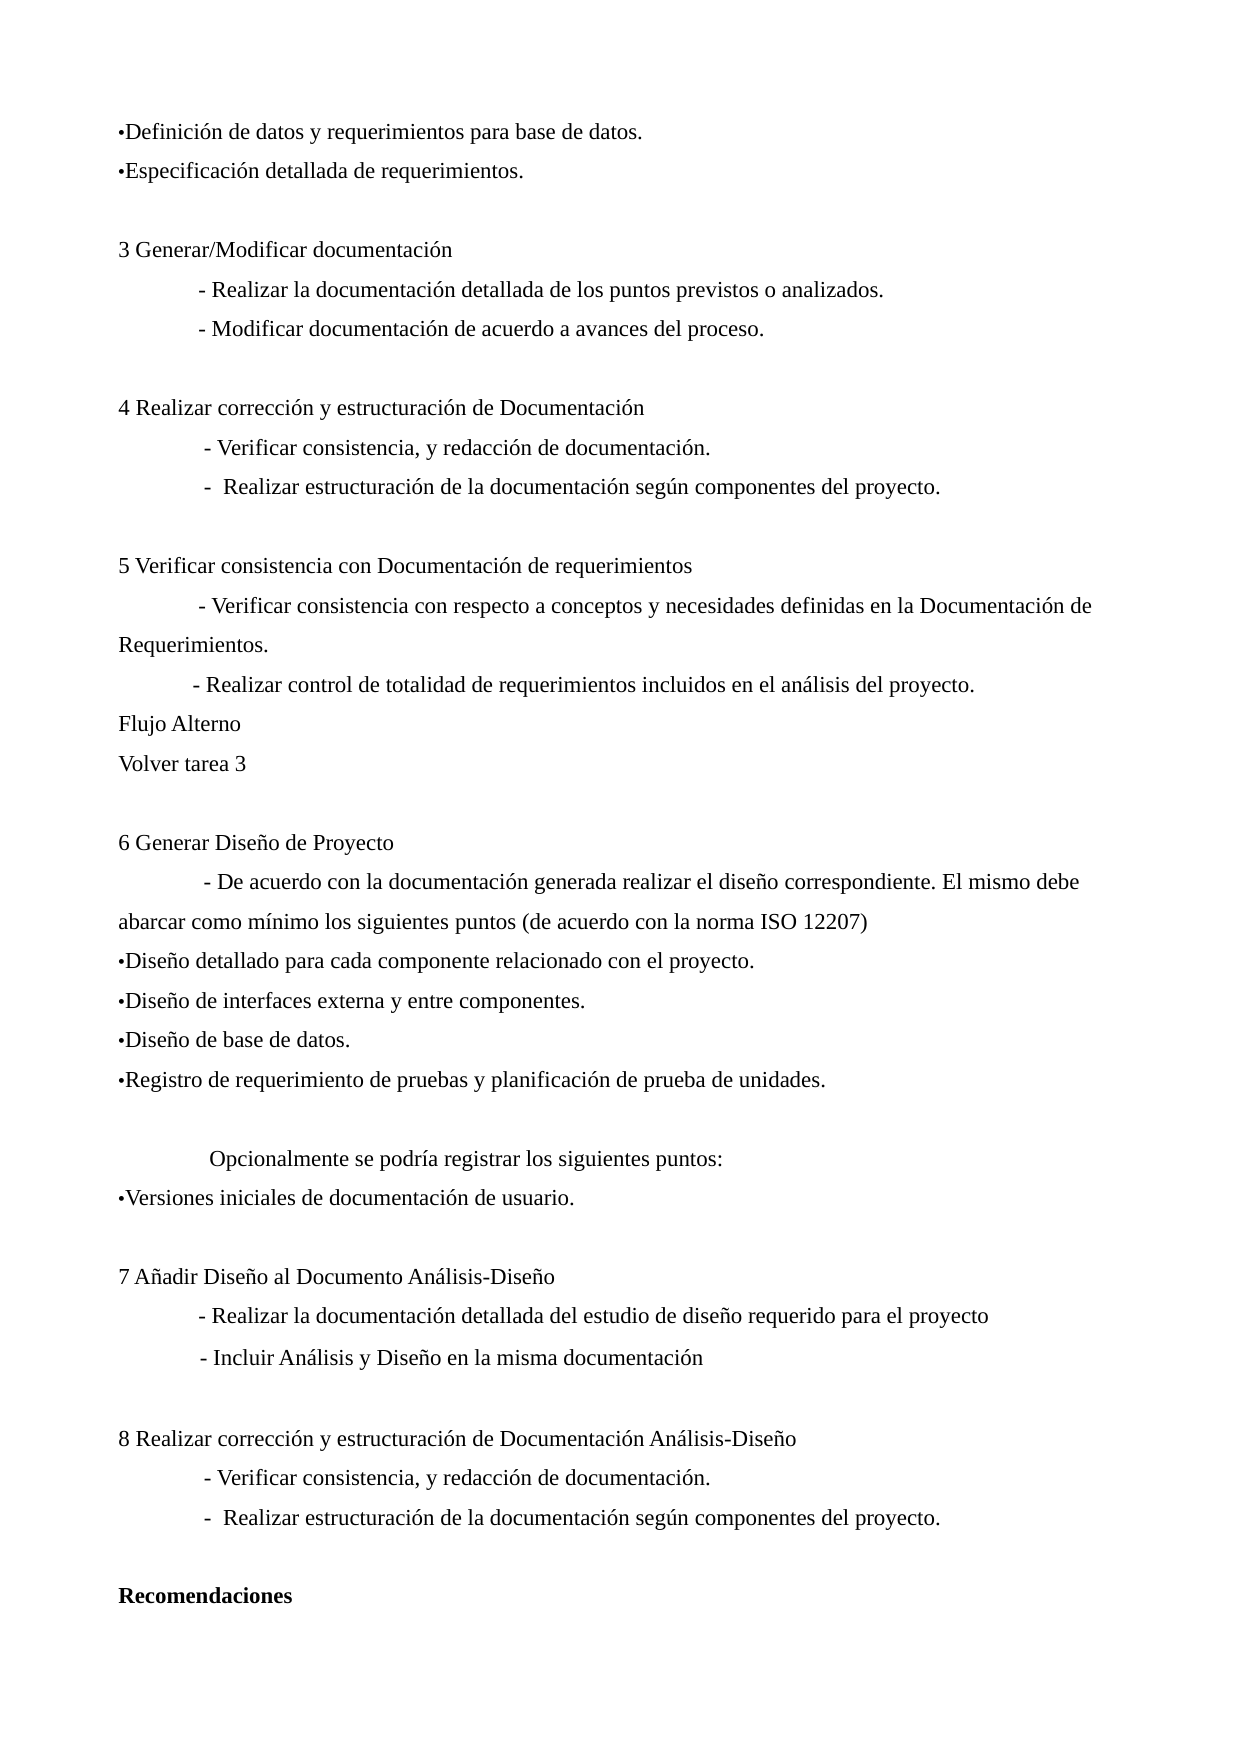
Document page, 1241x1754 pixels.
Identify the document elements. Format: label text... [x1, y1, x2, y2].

text Recomendaciones [118, 1582, 1122, 1609]
list 5 Verificar consistencia con Documentación de requerimientos [118, 552, 1122, 579]
list Versiones iniciales de documentación de usuario. [118, 1184, 1122, 1210]
list - Modificar documentación de acuerdo a avances del proceso. [118, 316, 1122, 342]
text Opcionalmente se podría registrar los siguientes puntos: [118, 1144, 1122, 1171]
list Definición de datos y requerimientos para base de datos. [118, 118, 1122, 144]
list - Realizar estructuración de la documentación según componentes del proyecto. [118, 1503, 1122, 1530]
list 4 Realizar corrección y estructuración de Documentación [118, 394, 1122, 421]
list Registro de requerimiento de pruebas y planificación de prueba de unidades. [118, 1066, 1122, 1092]
list 3 Generar/Modificar documentación [118, 237, 1122, 263]
list - Realizar estructuración de la documentación según componentes del proyecto. [118, 473, 1122, 500]
list - Verificar consistencia, y redacción de documentación. [118, 1464, 1122, 1490]
text Volver tarea 3 [118, 750, 1122, 776]
list 8 Realizar corrección y estructuración de Documentación Análisis-Diseño [118, 1424, 1122, 1451]
list - Realizar control de totalidad de requerimientos incluidos en el análisis del proyecto. [118, 671, 1122, 697]
list - Incluir Análisis y Diseño en la misma documentación [118, 1342, 1122, 1371]
list Diseño de base de datos. [118, 1026, 1122, 1052]
text Flujo Alterno [118, 710, 1122, 737]
text 6 Generar Diseño de Proyecto [118, 829, 1122, 855]
list - Verificar consistencia, y redacción de documentación. [118, 434, 1122, 460]
list Especificación detallada de requerimientos. [118, 158, 1122, 184]
list - Verificar consistencia con respecto a conceptos y necesidades definidas en la Documentación de Requerimientos. [118, 592, 1122, 658]
list Diseño detallado para cada componente relacionado con el proyecto. [118, 947, 1122, 973]
text - De acuerdo con la documentación generada realizar el diseño correspondiente. El mismo debe abarcar como mínimo los siguientes puntos (de acuerdo con la norma ISO 12207) [118, 868, 1122, 934]
list 7 Añadir Diseño al Documento Análisis-Diseño [118, 1263, 1122, 1289]
list - Realizar la documentación detallada de los puntos previstos o analizados. [118, 276, 1122, 302]
list - Realizar la documentación detallada del estudio de diseño requerido para el proyecto [118, 1302, 1122, 1329]
list Diseño de interfaces externa y entre componentes. [118, 987, 1122, 1013]
